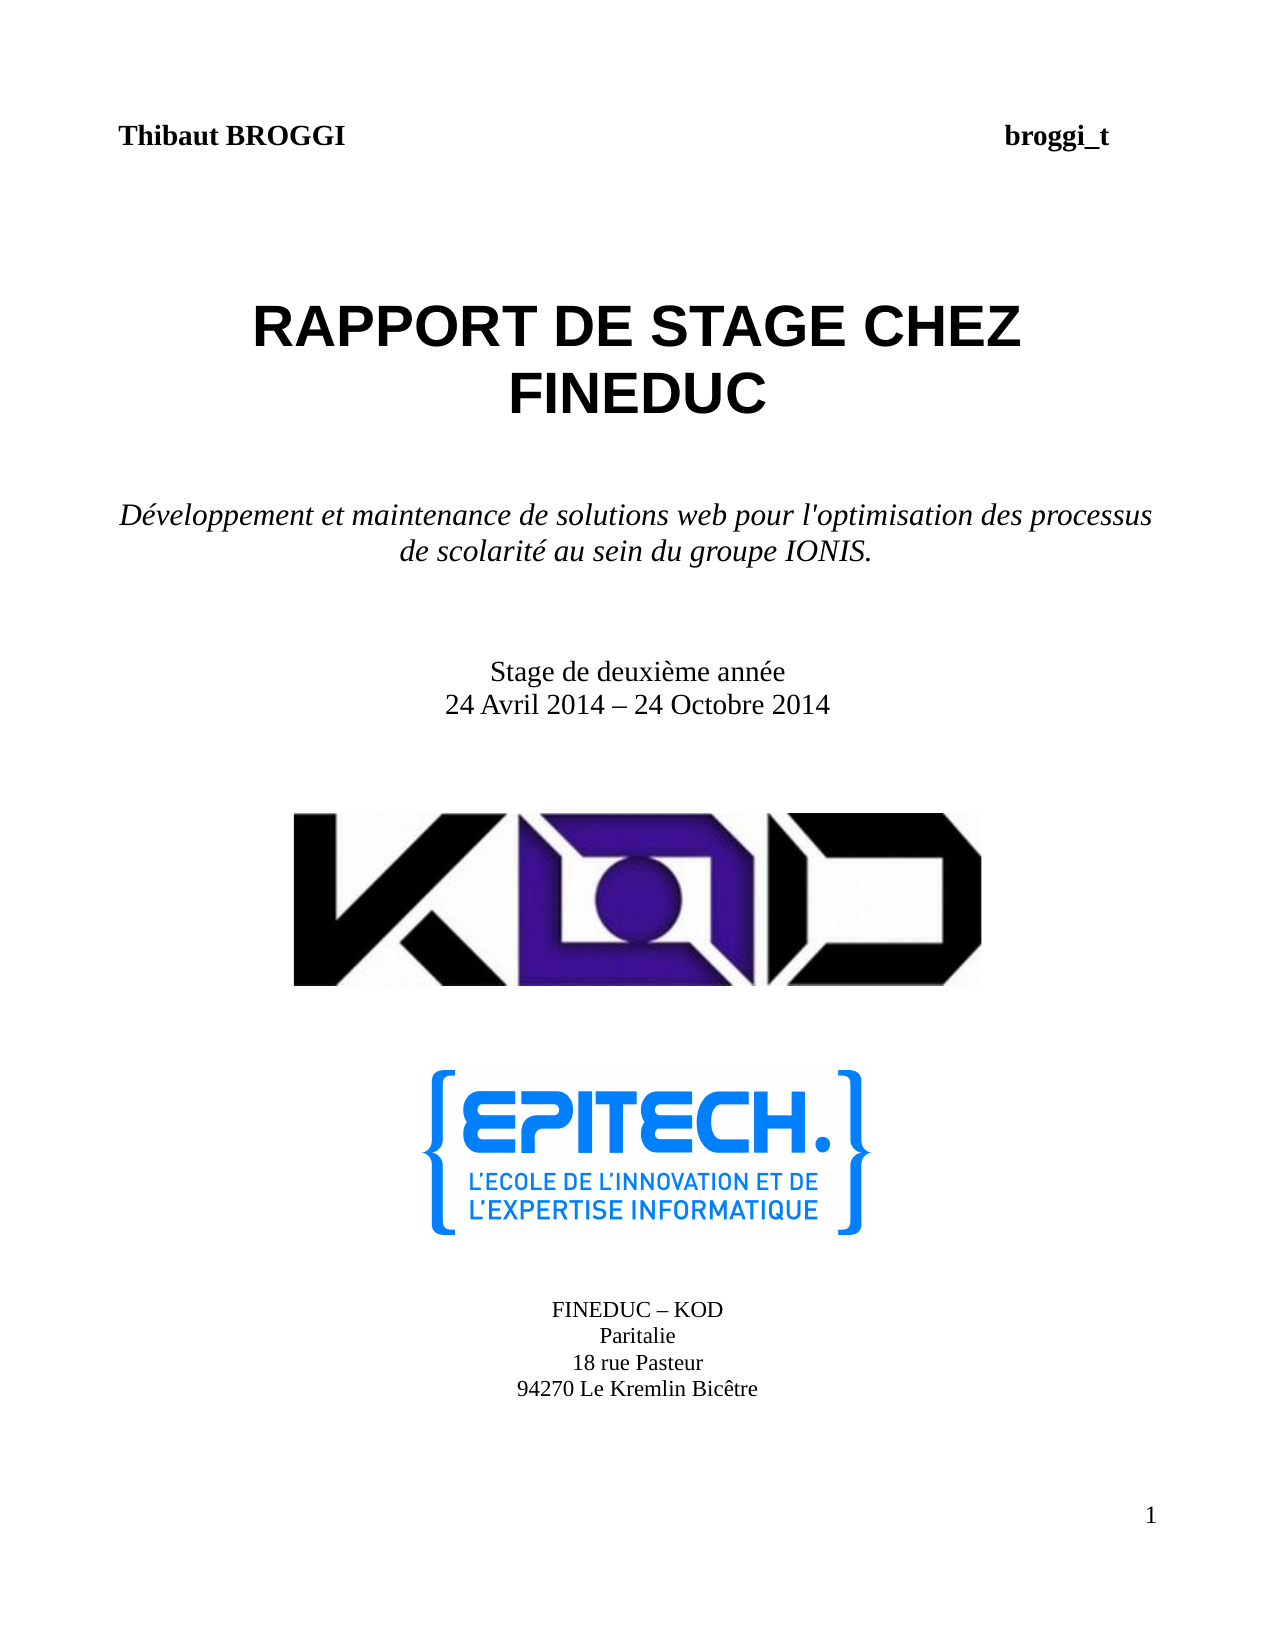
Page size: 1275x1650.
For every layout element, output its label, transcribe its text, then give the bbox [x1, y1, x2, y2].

picture [293, 813, 982, 986]
text Développement et maintenance de solutions web pour l'optimisation des processus de scolarité au sein du groupe IONIS. [118, 496, 1157, 568]
text Thibaut BROGGI broggi_t [118, 118, 1157, 152]
text 94270 Le Kremlin Bicêtre [118, 1375, 1157, 1401]
text FINEDUC – KOD [118, 1296, 1157, 1322]
picture [421, 1070, 872, 1235]
title RAPPORT DE STAGE CHEZ FINEDUC [118, 292, 1157, 426]
text 24 Avril 2014 – 24 Octobre 2014 [118, 687, 1157, 721]
text Stage de deuxième année [118, 654, 1157, 687]
text 18 rue Pasteur [118, 1349, 1157, 1375]
text Paritalie [118, 1322, 1157, 1349]
